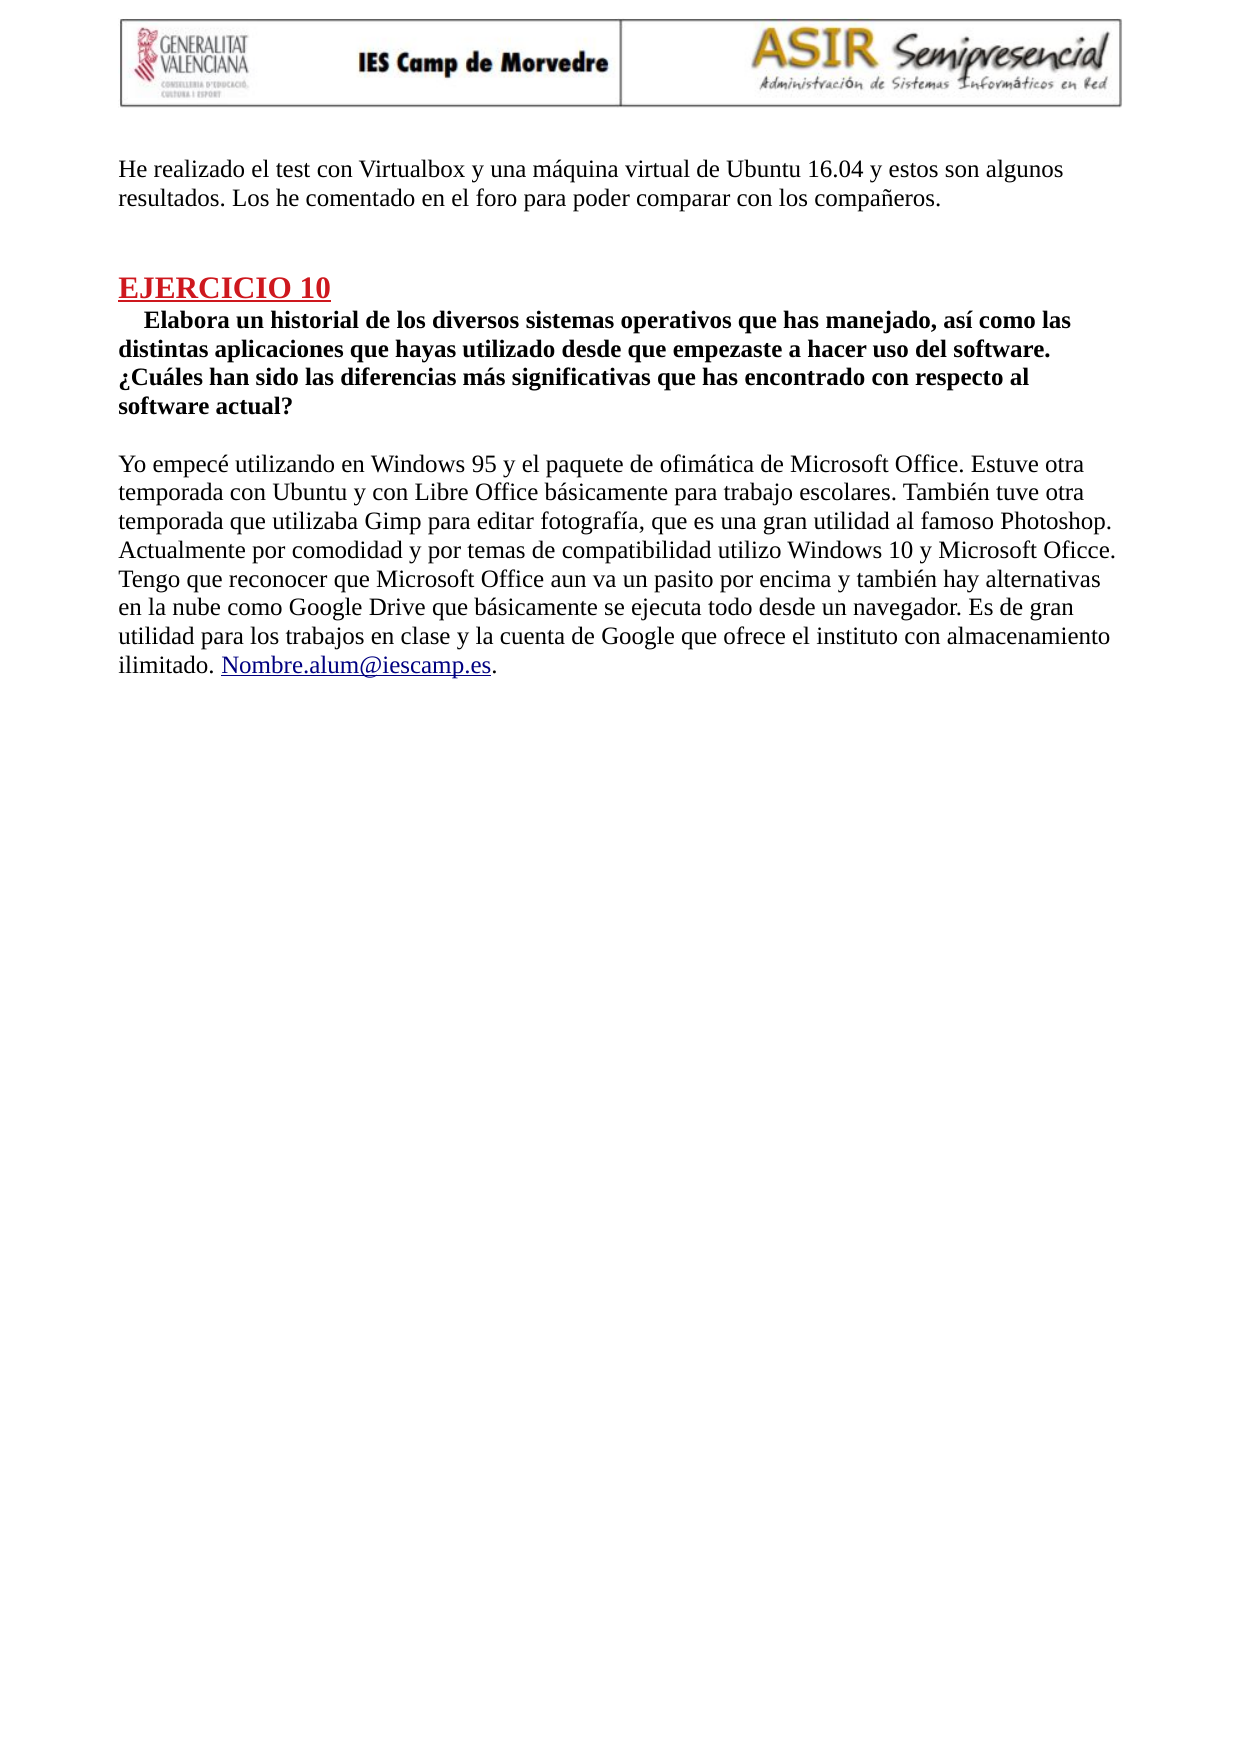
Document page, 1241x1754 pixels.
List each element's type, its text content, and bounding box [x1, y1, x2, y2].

text EJERCICIO 10 [118, 269, 1122, 305]
text He realizado el test con Virtualbox y una máquina virtual de Ubuntu 16.04 y estos son algunos resultados. Los he comentado en el foro para poder comparar con los compañeros. [118, 154, 1122, 212]
text Actualmente por comodidad y por temas de compatibilidad utilizo Windows 10 y Microsoft Oficce. [118, 535, 1122, 564]
text Yo empecé utilizando en Windows 95 y el paquete de ofimática de Microsoft Office. Estuve otra temporada con Ubuntu y con Libre Office básicamente para trabajo escolares. También tuve otra temporada que utilizaba Gimp para editar fotografía, que es una gran utilidad al famoso Photoshop. [118, 449, 1122, 535]
text Tengo que reconocer que Microsoft Office aun va un pasito por encima y también hay alternativas en la nube como Google Drive que básicamente se ejecuta todo desde un navegador. Es de gran utilidad para los trabajos en clase y la cuenta de Google que ofrece el instituto con almacenamiento ilimitado. Nombre.alum@iescamp.es. [118, 564, 1122, 679]
text  Elabora un historial de los diversos sistemas operativos que has manejado, así como las distintas aplicaciones que hayas utilizado desde que empezaste a hacer uso del software. ¿Cuáles han sido las diferencias más significativas que has encontrado con respecto al software actual? [118, 305, 1122, 420]
